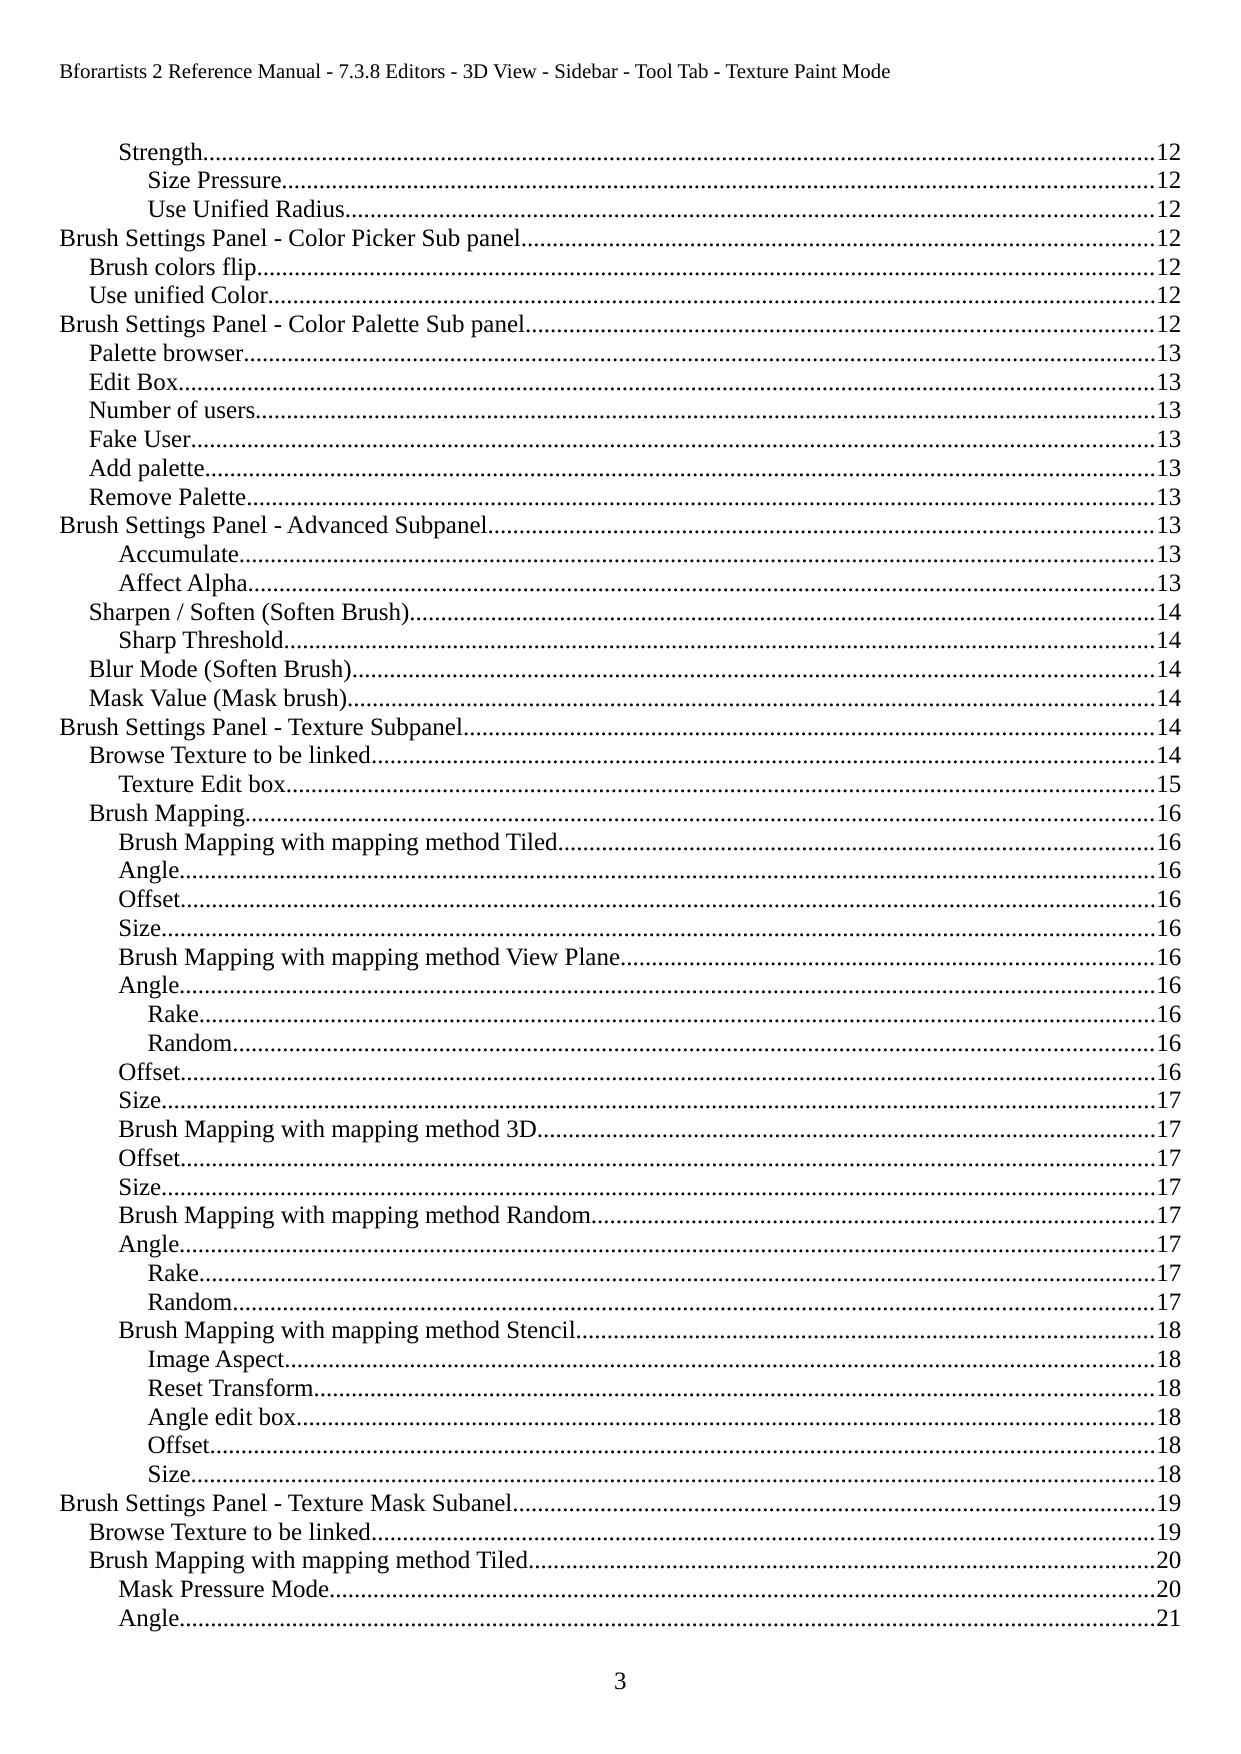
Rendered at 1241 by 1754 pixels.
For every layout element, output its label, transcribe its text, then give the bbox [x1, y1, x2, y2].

text Random 16 [147, 1028, 1181, 1057]
text Size 18 [147, 1459, 1181, 1488]
text Use unified Color 12 [88, 280, 1181, 309]
text Add palette 13 [88, 453, 1181, 482]
text Size 17 [118, 1172, 1181, 1200]
text Blur Mode (Soften Brush) 14 [88, 654, 1181, 683]
text Fake User 13 [88, 424, 1181, 453]
text Edit Box 13 [88, 367, 1181, 395]
text Palette browser 13 [88, 338, 1181, 367]
text Number of users 13 [88, 395, 1181, 424]
text Offset 17 [118, 1143, 1181, 1172]
text Brush Mapping with mapping method Stencil 18 [118, 1315, 1181, 1344]
text Remove Palette 13 [88, 482, 1181, 510]
text Rake 16 [147, 999, 1181, 1028]
text Brush Mapping with mapping method 3D 17 [118, 1114, 1181, 1143]
text Brush colors flip 12 [88, 252, 1181, 280]
text Brush Settings Panel - Advanced Subpanel 13 [59, 510, 1181, 539]
text Rake 17 [147, 1258, 1181, 1287]
text Mask Value (Mask brush) 14 [88, 683, 1181, 712]
text Brush Mapping with mapping method View Plane 16 [118, 942, 1181, 970]
text Size Pressure 12 [147, 165, 1181, 194]
text Brush Settings Panel - Color Palette Sub panel 12 [59, 309, 1181, 338]
text Image Aspect 18 [147, 1344, 1181, 1373]
text Angle 16 [118, 855, 1181, 884]
text Size 16 [118, 913, 1181, 942]
text Brush Mapping 16 [88, 798, 1181, 827]
text Affect Alpha 13 [118, 568, 1181, 597]
text Offset 16 [118, 1057, 1181, 1085]
text Brush Mapping with mapping method Tiled 16 [118, 827, 1181, 855]
text Brush Settings Panel - Texture Mask Subanel 19 [59, 1488, 1181, 1517]
text Offset 16 [118, 884, 1181, 913]
text Brush Settings Panel - Texture Subpanel 14 [59, 712, 1181, 740]
text Random 17 [147, 1287, 1181, 1315]
text Angle 16 [118, 970, 1181, 999]
text Angle 21 [118, 1603, 1181, 1632]
text Texture Edit box 15 [118, 769, 1181, 798]
text Angle edit box 18 [147, 1402, 1181, 1430]
text Size 17 [118, 1085, 1181, 1114]
text Brush Mapping with mapping method Tiled 20 [88, 1545, 1181, 1574]
text Brush Settings Panel - Color Picker Sub panel 12 [59, 223, 1181, 252]
text Brush Mapping with mapping method Random 17 [118, 1200, 1181, 1229]
text Offset 18 [147, 1430, 1181, 1459]
text Strength 12 [118, 137, 1181, 165]
text Use Unified Radius 12 [147, 194, 1181, 223]
text Angle 17 [118, 1229, 1181, 1258]
text Reset Transform 18 [147, 1373, 1181, 1402]
text Browse Texture to be linked 14 [88, 740, 1181, 769]
text Mask Pressure Mode 20 [118, 1574, 1181, 1603]
text Sharp Threshold 14 [118, 625, 1181, 654]
text Browse Texture to be linked 19 [88, 1517, 1181, 1545]
text Accumulate 13 [118, 539, 1181, 568]
text Sharpen / Soften (Soften Brush) 14 [88, 597, 1181, 625]
